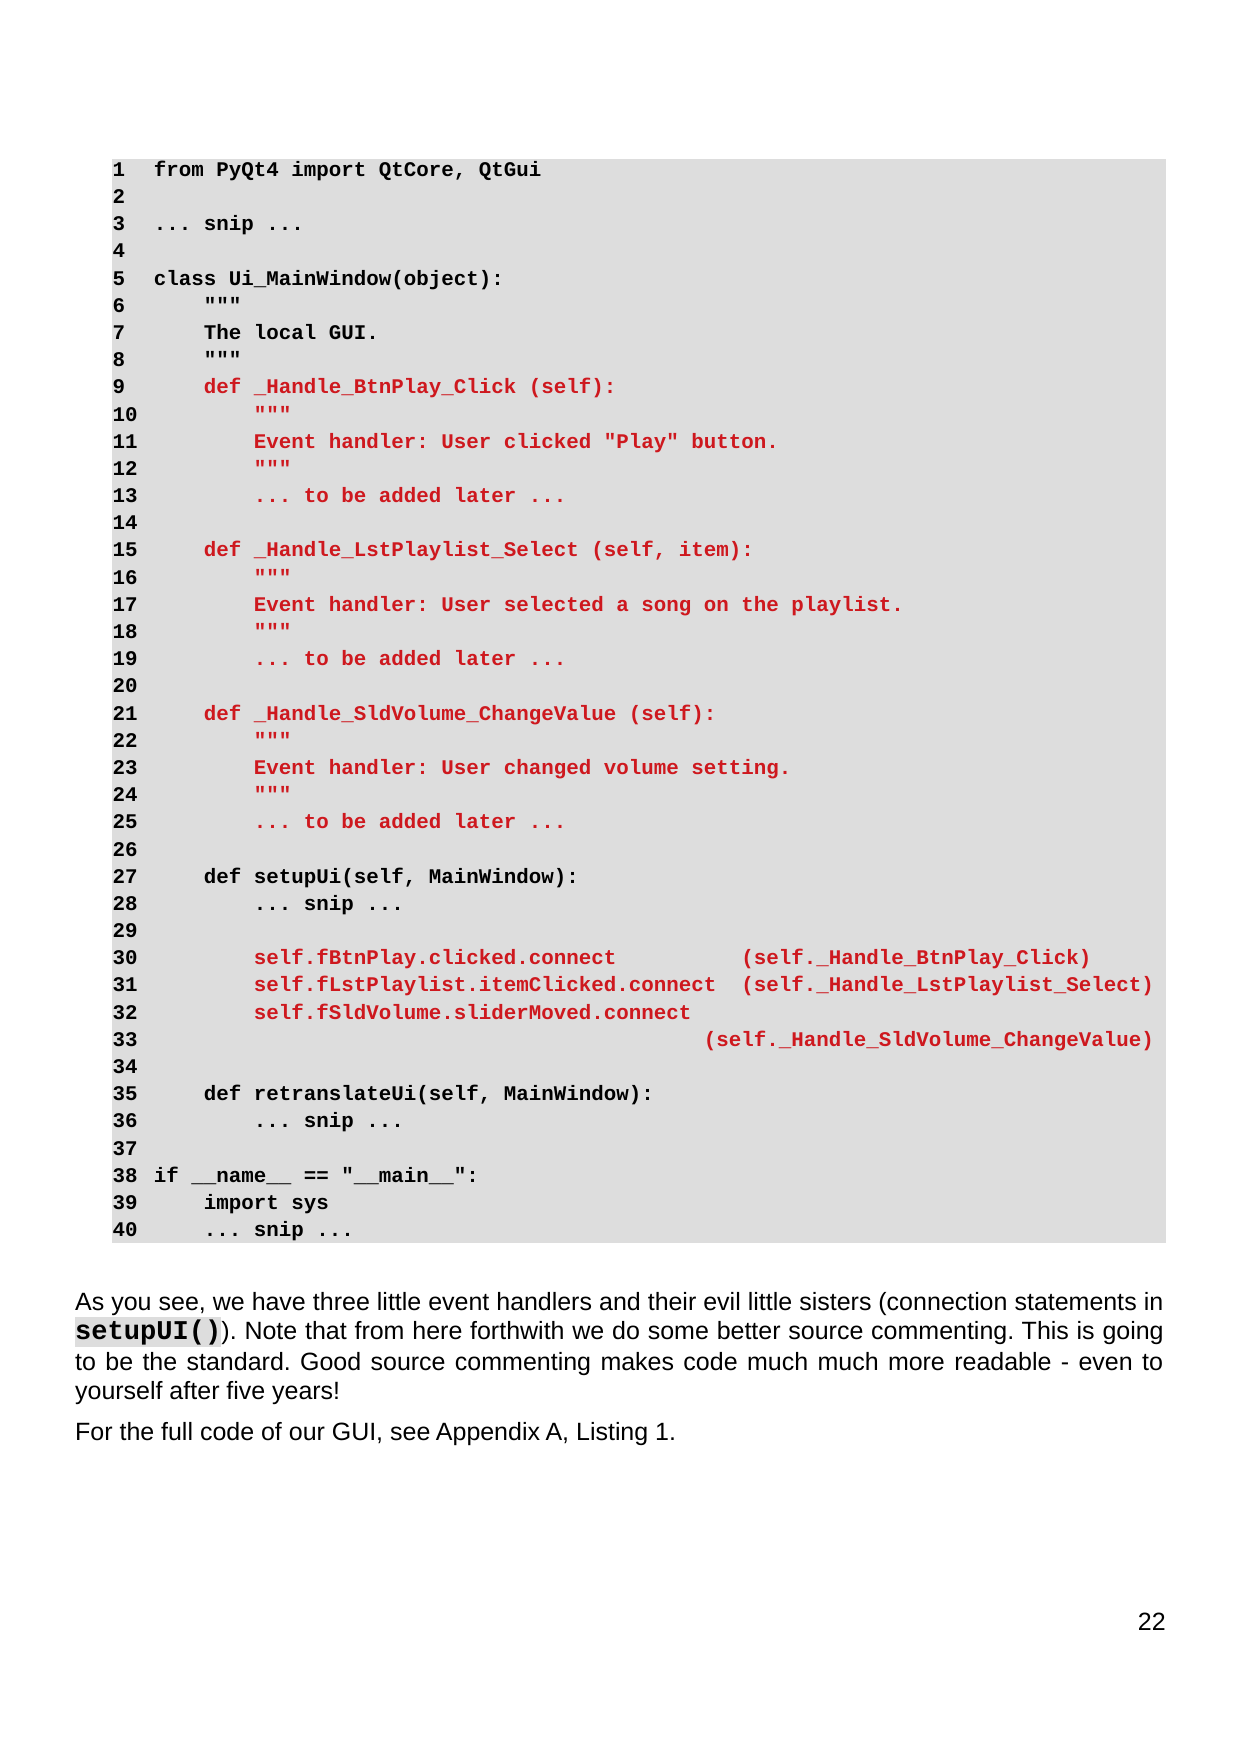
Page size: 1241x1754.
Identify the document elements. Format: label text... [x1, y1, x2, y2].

list ... to be added later ... [112, 811, 1166, 835]
list from PyQt4 import QtCore, QtGui [112, 159, 1166, 182]
list ... snip ... [112, 1110, 1166, 1134]
list class Ui_MainWindow(object): [112, 268, 1166, 291]
list ... to be added later ... [112, 485, 1166, 509]
list Event handler: User clicked "Play" button. [112, 431, 1166, 454]
list ... snip ... [112, 893, 1166, 917]
list """ [112, 458, 1166, 482]
list def _Handle_BtnPlay_Click (self): [112, 376, 1166, 400]
list self.fBtnPlay.clicked.connect (self._Handle_BtnPlay_Click) [112, 947, 1166, 971]
list def setupUi(self, MainWindow): [112, 866, 1166, 889]
list Event handler: User selected a song on the playlist. [112, 594, 1166, 617]
text For the full code of our GUI, see Appendix A, Listing 1. [75, 1417, 1166, 1446]
list """ [112, 403, 1166, 427]
list """ [112, 621, 1166, 645]
list if __name__ == "__main__": [112, 1165, 1166, 1188]
list Event handler: User changed volume setting. [112, 757, 1166, 781]
list def _Handle_SldVolume_ChangeValue (self): [112, 703, 1166, 726]
list ... snip ... [112, 213, 1166, 237]
list def retranslateUi(self, MainWindow): [112, 1083, 1166, 1107]
list """ [112, 349, 1166, 373]
list """ [112, 784, 1166, 808]
list (self._Handle_SldVolume_ChangeValue) [112, 1029, 1166, 1052]
list self.fLstPlaylist.itemClicked.connect (self._Handle_LstPlaylist_Select) [112, 974, 1166, 998]
list """ [112, 730, 1166, 753]
list """ [112, 295, 1166, 318]
text As you see, we have three little event handlers and their evil little sisters (connection statements in setupUI()). Note that from here forthwith we do some better source commenting. This is going to be the standard. Good source commenting makes code much much more readable - even to yourself after five years! [75, 1287, 1166, 1405]
list self.fSldVolume.sliderMoved.connect [112, 1002, 1166, 1025]
list The local GUI. [112, 322, 1166, 346]
list ... to be added later ... [112, 648, 1166, 672]
list import sys [112, 1192, 1166, 1216]
list def _Handle_LstPlaylist_Select (self, item): [112, 539, 1166, 563]
list """ [112, 567, 1166, 590]
list ... snip ... [112, 1219, 1166, 1243]
